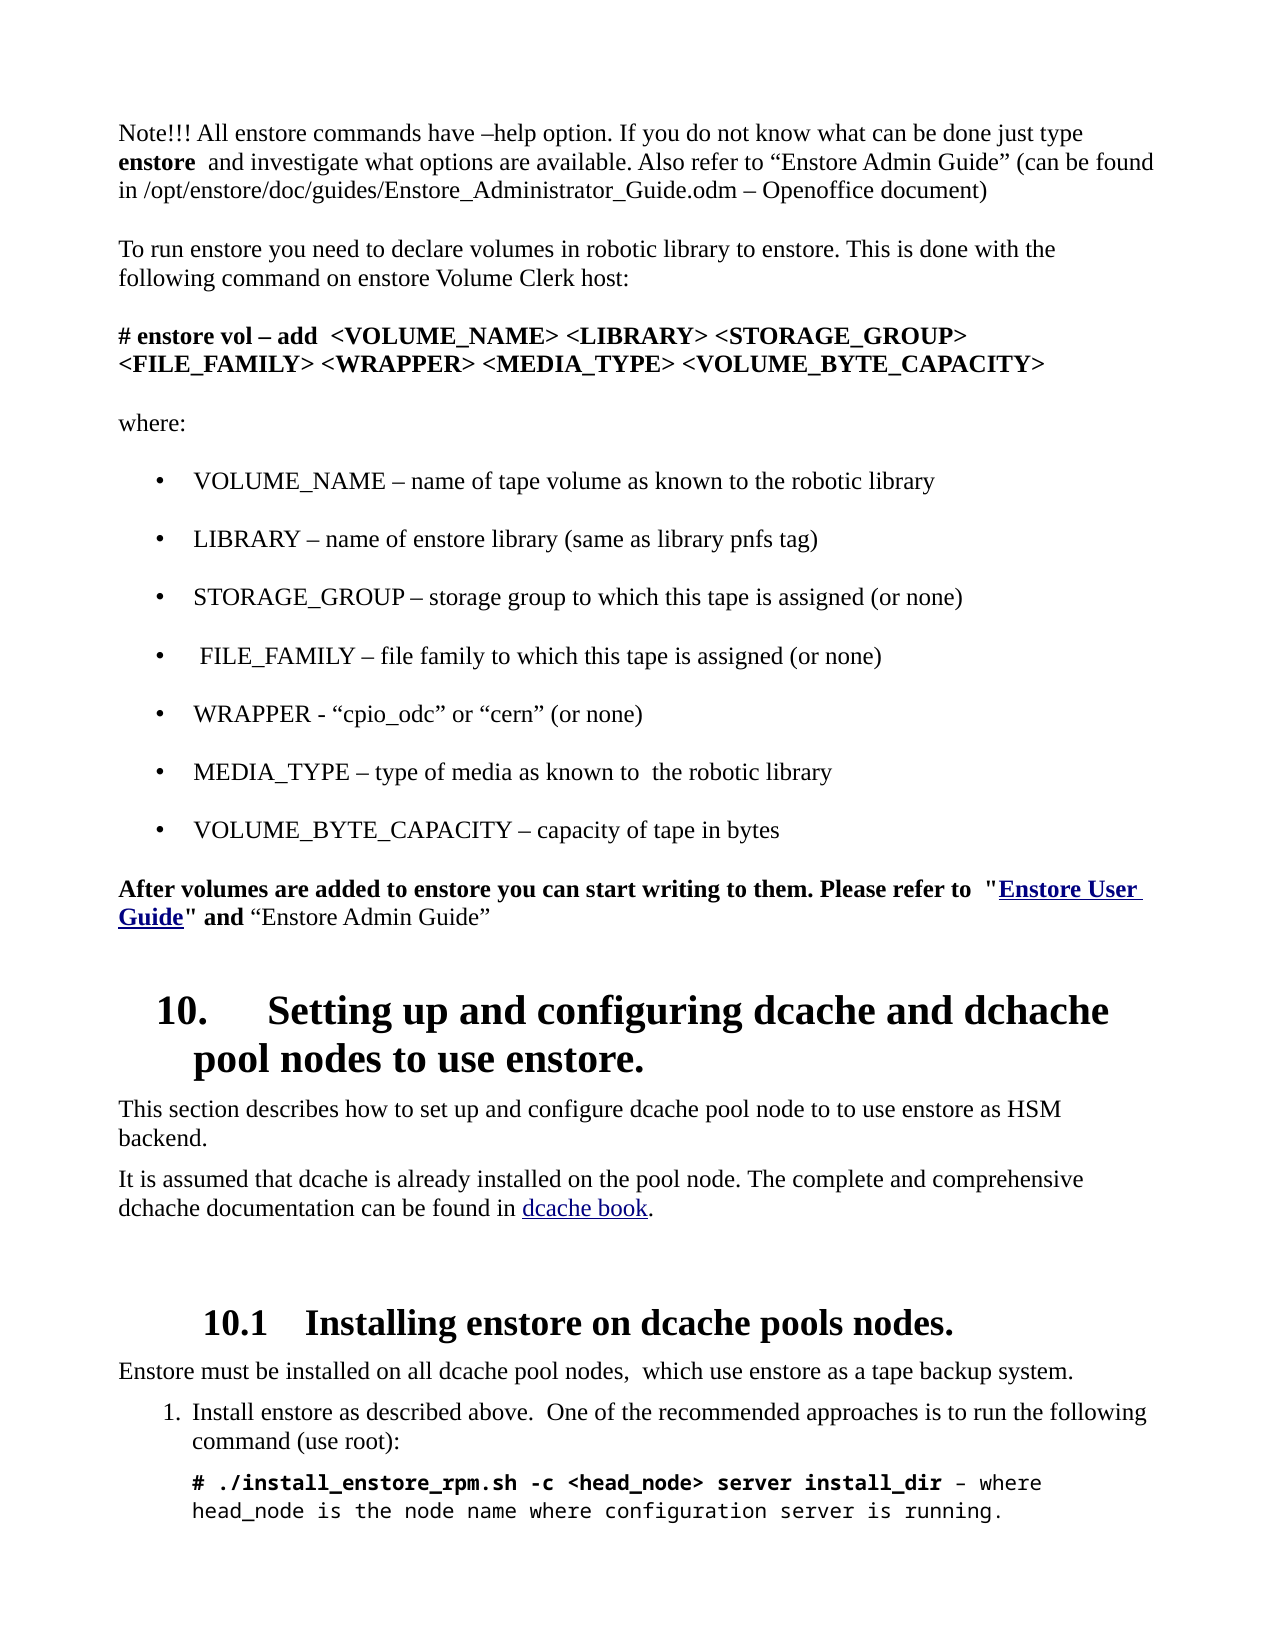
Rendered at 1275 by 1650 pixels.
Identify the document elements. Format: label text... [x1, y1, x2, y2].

text This section describes how to set up and configure dcache pool node to to use enstore as HSM backend. [118, 1094, 1157, 1151]
subtitle Setting up and configuring dcache and dchache pool nodes to use enstore. [156, 986, 1157, 1081]
list FILE_FAMILY – file family to which this tape is assigned (or none) [156, 641, 1157, 669]
text where: [118, 408, 1157, 437]
text It is assumed that dcache is already installed on the pool node. The complete and comprehensive dchache documentation can be found in dcache book. [118, 1164, 1157, 1221]
list WRAPPER - “cpio_odc” or “cern” (or none) [156, 699, 1157, 728]
list MEDIA_TYPE – type of media as known to the robotic library [156, 757, 1157, 786]
list Install enstore as described above. One of the recommended approaches is to run the following command (use root): [162, 1397, 1157, 1454]
list # ./install_enstore_rpm.sh -c <head_node> server install_dir – where head_node is the node name where configuration server is running. [162, 1467, 1157, 1525]
subtitle Installing enstore on dcache pools nodes. [193, 1300, 1157, 1343]
text To run enstore you need to declare volumes in robotic library to enstore. This is done with the following command on enstore Volume Clerk host: [118, 234, 1157, 291]
text After volumes are added to enstore you can start writing to them. Please refer to "Enstore User Guide" and “Enstore Admin Guide” [118, 874, 1157, 931]
list STORAGE_GROUP – storage group to which this tape is assigned (or none) [156, 582, 1157, 611]
list LIBRARY – name of enstore library (same as library pnfs tag) [156, 524, 1157, 553]
list VOLUME_BYTE_CAPACITY – capacity of tape in bytes [156, 815, 1157, 844]
text Enstore must be installed on all dcache pool nodes, which use enstore as a tape backup system. [118, 1356, 1157, 1384]
list VOLUME_NAME – name of tape volume as known to the robotic library [156, 466, 1157, 495]
text # enstore vol – add <VOLUME_NAME> <LIBRARY> <STORAGE_GROUP> <FILE_FAMILY> <WRAPPER> <MEDIA_TYPE> <VOLUME_BYTE_CAPACITY> [118, 321, 1157, 378]
text Note!!! All enstore commands have –help option. If you do not know what can be done just type enstore and investigate what options are available. Also refer to “Enstore Admin Guide” (can be found in /opt/enstore/doc/guides/Enstore_Administrator_Guide.odm – Openoffice document) [118, 118, 1157, 204]
